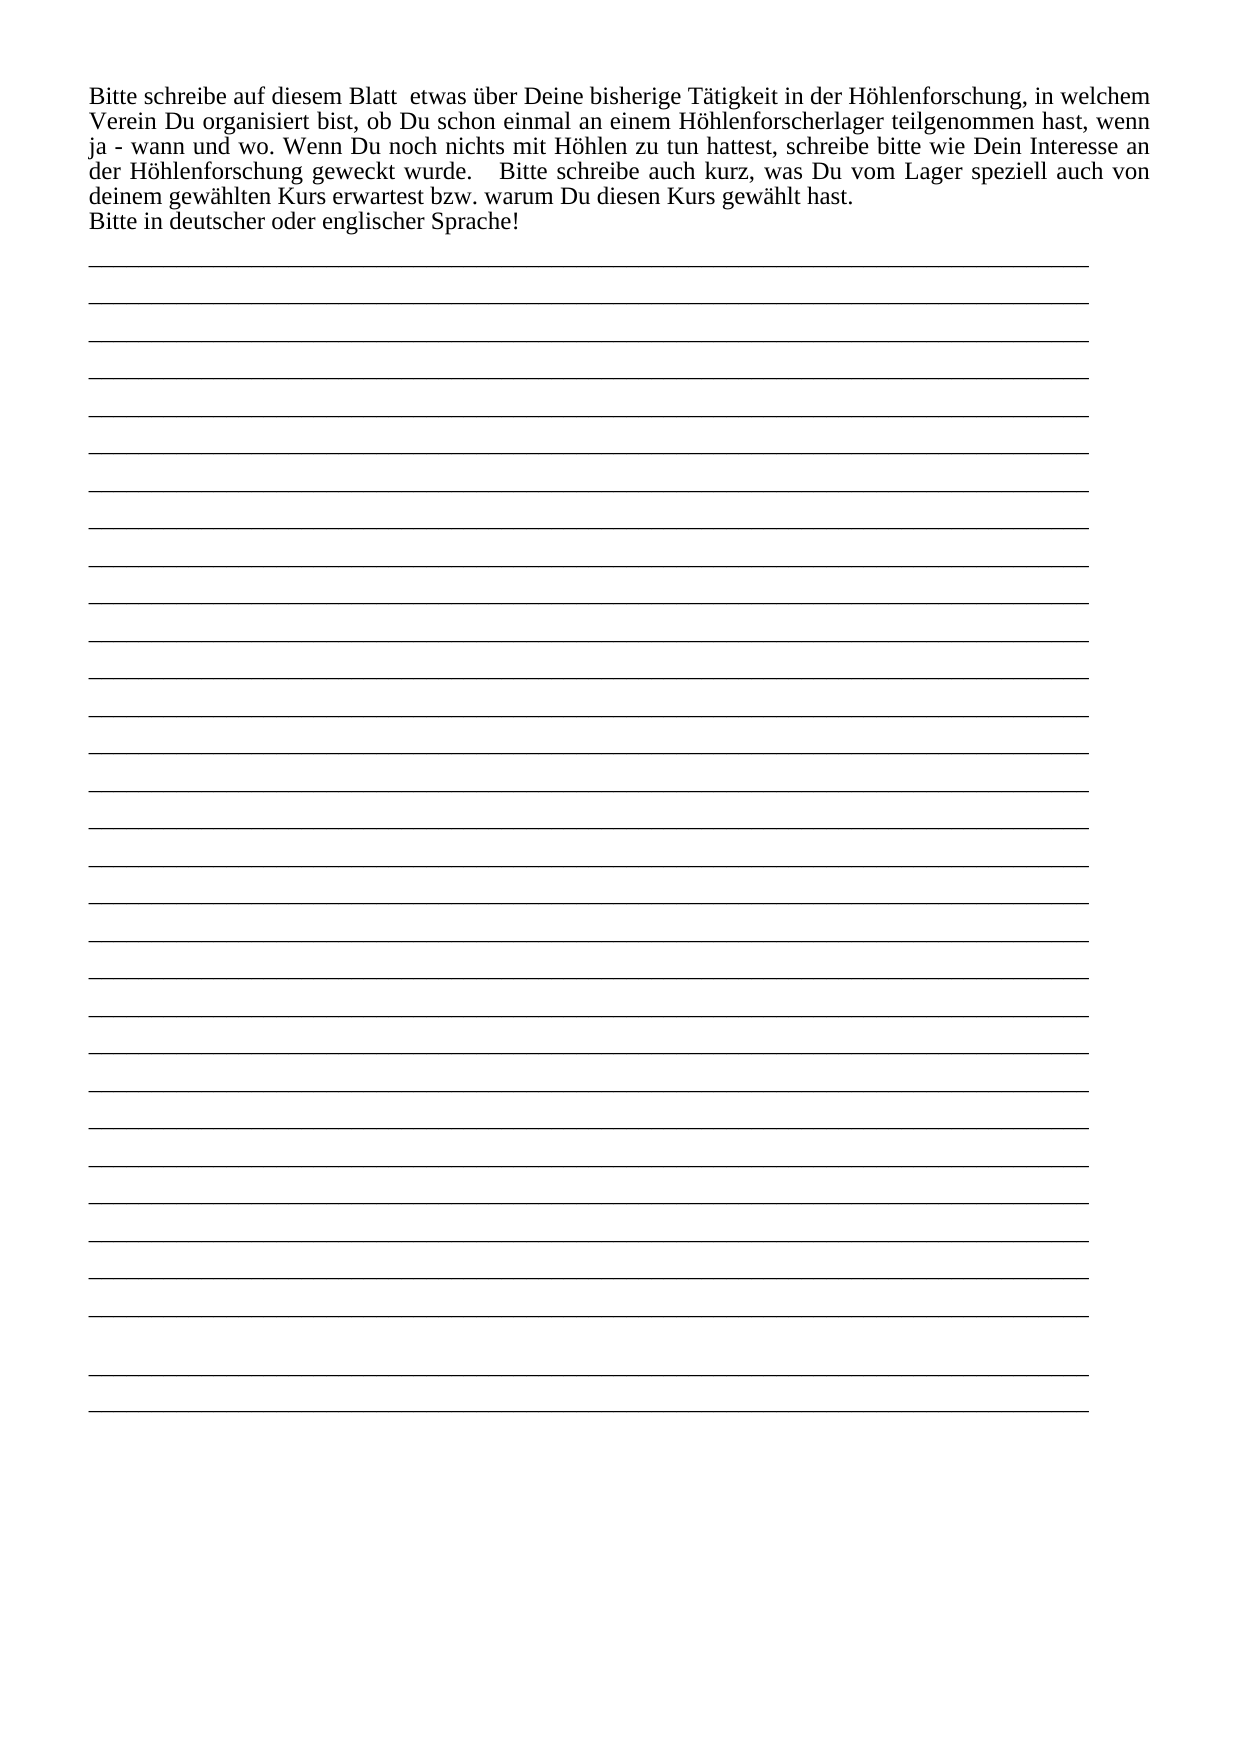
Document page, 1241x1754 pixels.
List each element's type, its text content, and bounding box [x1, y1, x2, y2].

text ________________________________________________________________________________ [89, 384, 1151, 422]
text ________________________________________________________________________________ [89, 347, 1151, 384]
text ________________________________________________________________________________ [89, 722, 1151, 759]
text ________________________________________________________________________________ [89, 234, 1151, 272]
text ________________________________________________________________________________ [89, 1209, 1151, 1247]
text ________________________________________________________________________________ [89, 647, 1151, 684]
text ________________________________________________________________________________ [89, 1247, 1151, 1284]
text ________________________________________________________________________________ [89, 534, 1151, 572]
text ________________________________________________________________________________ [89, 909, 1151, 947]
text ________________________________________________________________________________ [89, 872, 1151, 909]
text Bitte in deutscher oder englischer Sprache! [89, 209, 1151, 234]
text ________________________________________________________________________________ [89, 1134, 1151, 1172]
text ________________________________________________________________________________ [89, 422, 1151, 459]
text ________________________________________________________________________________ [89, 1059, 1151, 1097]
text ________________________________________________________________________________ [89, 684, 1151, 722]
text ________________________________________________________________________________ [89, 797, 1151, 834]
text ________________________________________________________________________________ [89, 834, 1151, 872]
text ________________________________________________________________________________ [89, 572, 1151, 609]
text ________________________________________________________________________________ [89, 1284, 1151, 1322]
text ________________________________________________________________________________ [89, 272, 1151, 309]
text ________________________________________________________________________________ [89, 947, 1151, 984]
text ________________________________________________________________________________ [89, 309, 1151, 347]
text ________________________________________________________________________________ [89, 497, 1151, 534]
text ________________________________________________________________________________ [89, 1097, 1151, 1134]
text ________________________________________________________________________________ [89, 609, 1151, 647]
text ________________________________________________________________________________ [89, 1022, 1151, 1059]
text Bitte schreibe auf diesem Blatt etwas über Deine bisherige Tätigkeit in der Höhlenforschung, in welchem Verein Du organisiert bist, ob Du schon einmal an einem Höhlenforscherlager teilgenommen hast, wenn ja - wann und wo. Wenn Du noch nichts mit Höhlen zu tun hattest, schreibe bitte wie Dein Interesse an der Höhlenforschung geweckt wurde. Bitte schreibe auch kurz, was Du vom Lager speziell auch von deinem gewählten Kurs erwartest bzw. warum Du diesen Kurs gewählt hast. [89, 84, 1151, 209]
text ________________________________________________________________________________ [89, 759, 1151, 797]
text ________________________________________________________________________________ [89, 1172, 1151, 1209]
text ________________________________________________________________________________ [89, 459, 1151, 497]
text ________________________________________________________________________________ [89, 1379, 1151, 1417]
text ________________________________________________________________________________ [89, 984, 1151, 1022]
text ________________________________________________________________________________ [89, 1350, 1151, 1379]
